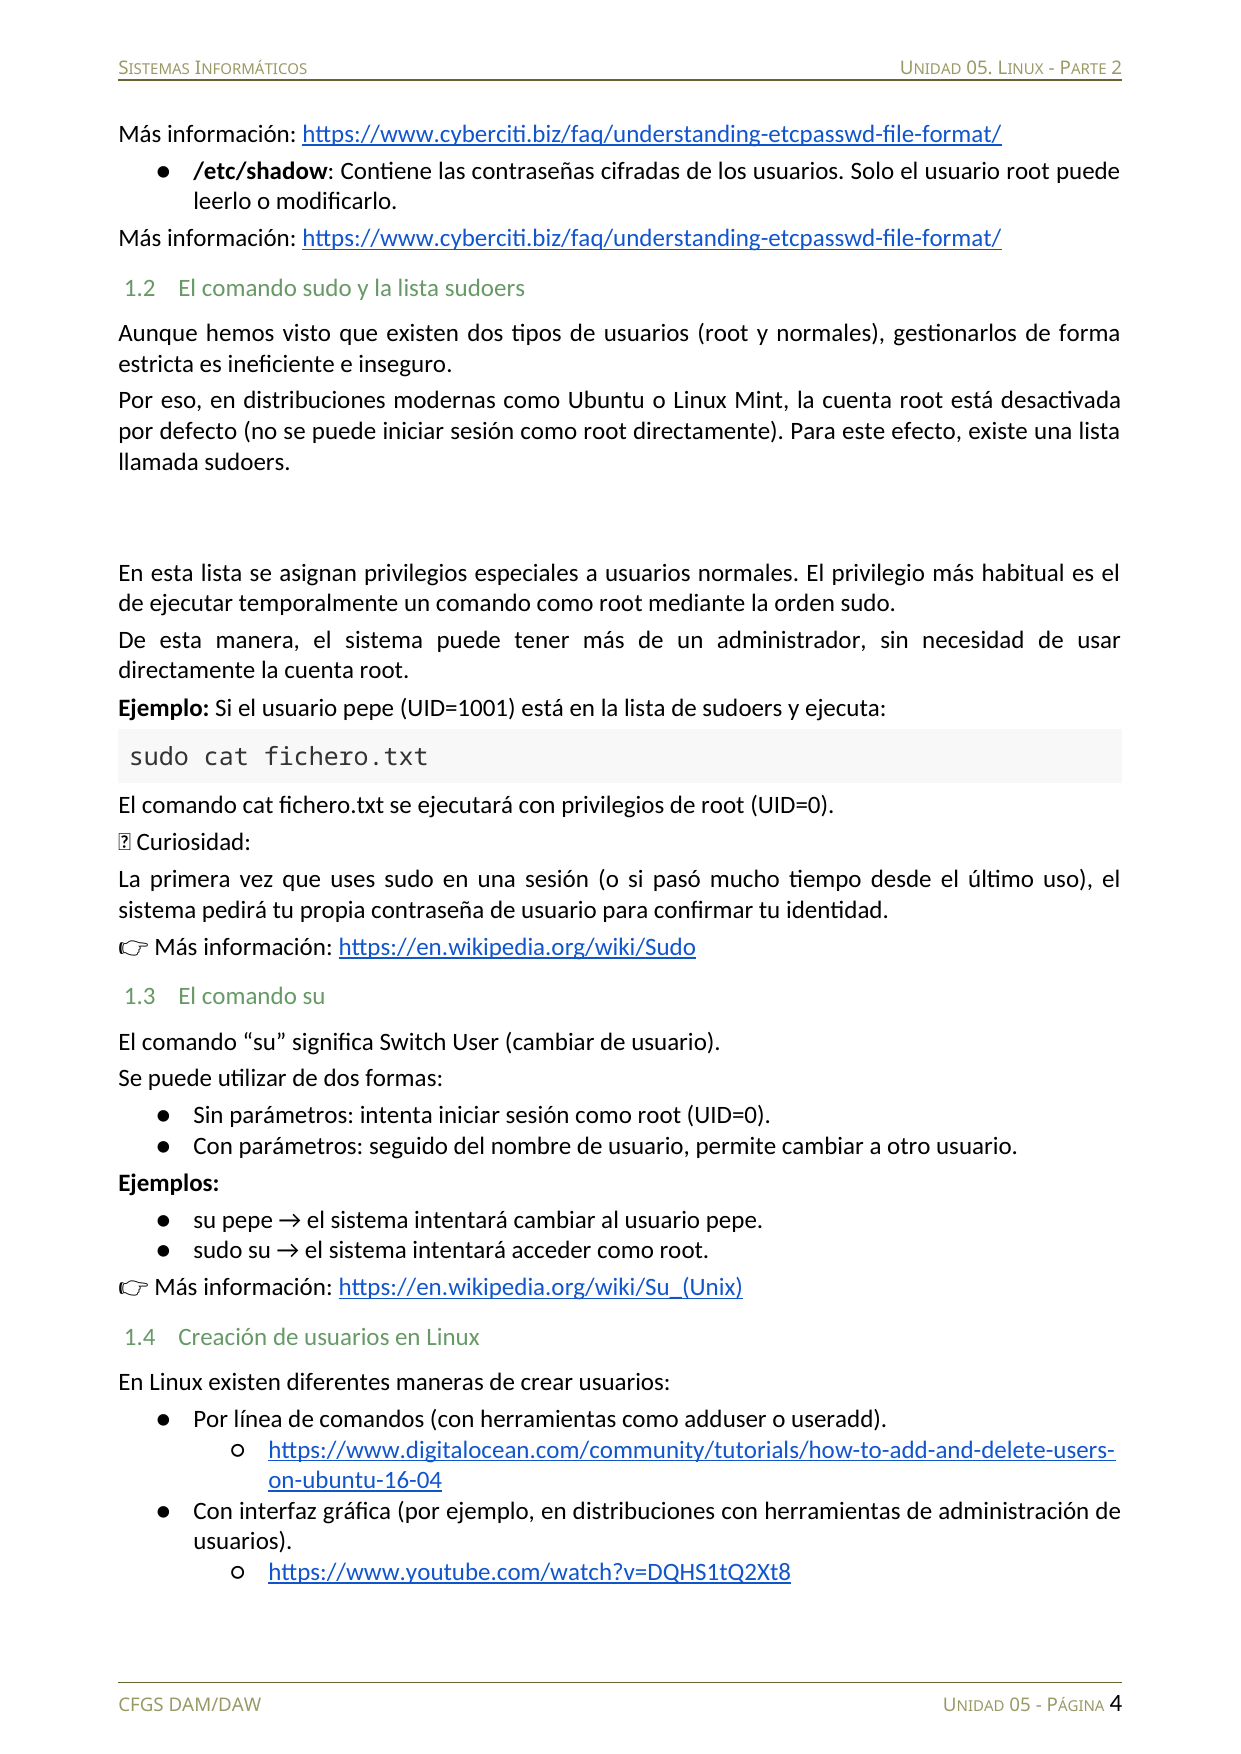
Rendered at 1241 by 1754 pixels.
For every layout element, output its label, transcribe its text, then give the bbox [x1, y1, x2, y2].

list Con parámetros: seguido del nombre de usuario, permite cambiar a otro usuario. [156, 1130, 1122, 1161]
text La primera vez que uses sudo en una sesión (o si pasó mucho tiempo desde el último uso), el sistema pedirá tu propia contraseña de usuario para confirmar tu identidad. [118, 863, 1122, 924]
text Más información: https://www.cyberciti.biz/faq/understanding-etcpasswd-file-format/ [118, 118, 1122, 148]
list Sin parámetros: intenta iniciar sesión como root (UID=0). [156, 1099, 1122, 1130]
list su pepe → el sistema intentará cambiar al usuario pepe. [156, 1204, 1122, 1234]
list sudo su → el sistema intentará acceder como root. [156, 1234, 1122, 1265]
subtitle Creación de usuarios en Linux [118, 1321, 1122, 1351]
text En Linux existen diferentes maneras de crear usuarios: [118, 1366, 1122, 1397]
text De esta manera, el sistema puede tener más de un administrador, sin necesidad de usar directamente la cuenta root. [118, 624, 1122, 685]
text 💬 Curiosidad: [118, 826, 1122, 857]
text Por eso, en distribuciones modernas como Ubuntu o Linux Mint, la cuenta root está desactivada por defecto (no se puede iniciar sesión como root directamente). Para este efecto, existe una lista llamada sudoers. [118, 385, 1122, 476]
text Ejemplo: Si el usuario pepe (UID=1001) está en la lista de sudoers y ejecuta: [118, 692, 1122, 722]
list https://www.digitalocean.com/community/tutorials/how-to-add-and-delete-users-on-ubuntu-16-04 [231, 1434, 1122, 1495]
table_header sudo cat fichero.txt [118, 729, 1122, 783]
text Se puede utilizar de dos formas: [118, 1063, 1122, 1093]
list Por línea de comandos (con herramientas como adduser o useradd). [156, 1403, 1122, 1434]
text En esta lista se asignan privilegios especiales a usuarios normales. El privilegio más habitual es el de ejecutar temporalmente un comando como root mediante la orden sudo. [118, 557, 1122, 618]
text El comando “su” significa Switch User (cambiar de usuario). [118, 1026, 1122, 1056]
text 👉 Más información: https://en.wikipedia.org/wiki/Su_(Unix) [118, 1272, 1122, 1302]
text El comando cat fichero.txt se ejecutará con privilegios de root (UID=0). [118, 789, 1122, 820]
list https://www.youtube.com/watch?v=DQHS1tQ2Xt8 [231, 1556, 1122, 1586]
list Con interfaz gráfica (por ejemplo, en distribuciones con herramientas de administración de usuarios). [156, 1495, 1122, 1556]
text Aunque hemos visto que existen dos tipos de usuarios (root y normales), gestionarlos de forma estricta es ineficiente e inseguro. [118, 317, 1122, 378]
text Más información: https://www.cyberciti.biz/faq/understanding-etcpasswd-file-format/ [118, 222, 1122, 253]
list /etc/shadow: Contiene las contraseñas cifradas de los usuarios. Solo el usuario root puede leerlo o modificarlo. [156, 155, 1122, 216]
subtitle El comando sudo y la lista sudoers [118, 272, 1122, 302]
text 👉 Más información: https://en.wikipedia.org/wiki/Sudo [118, 931, 1122, 961]
text Ejemplos: [118, 1167, 1122, 1198]
subtitle El comando su [118, 980, 1122, 1011]
